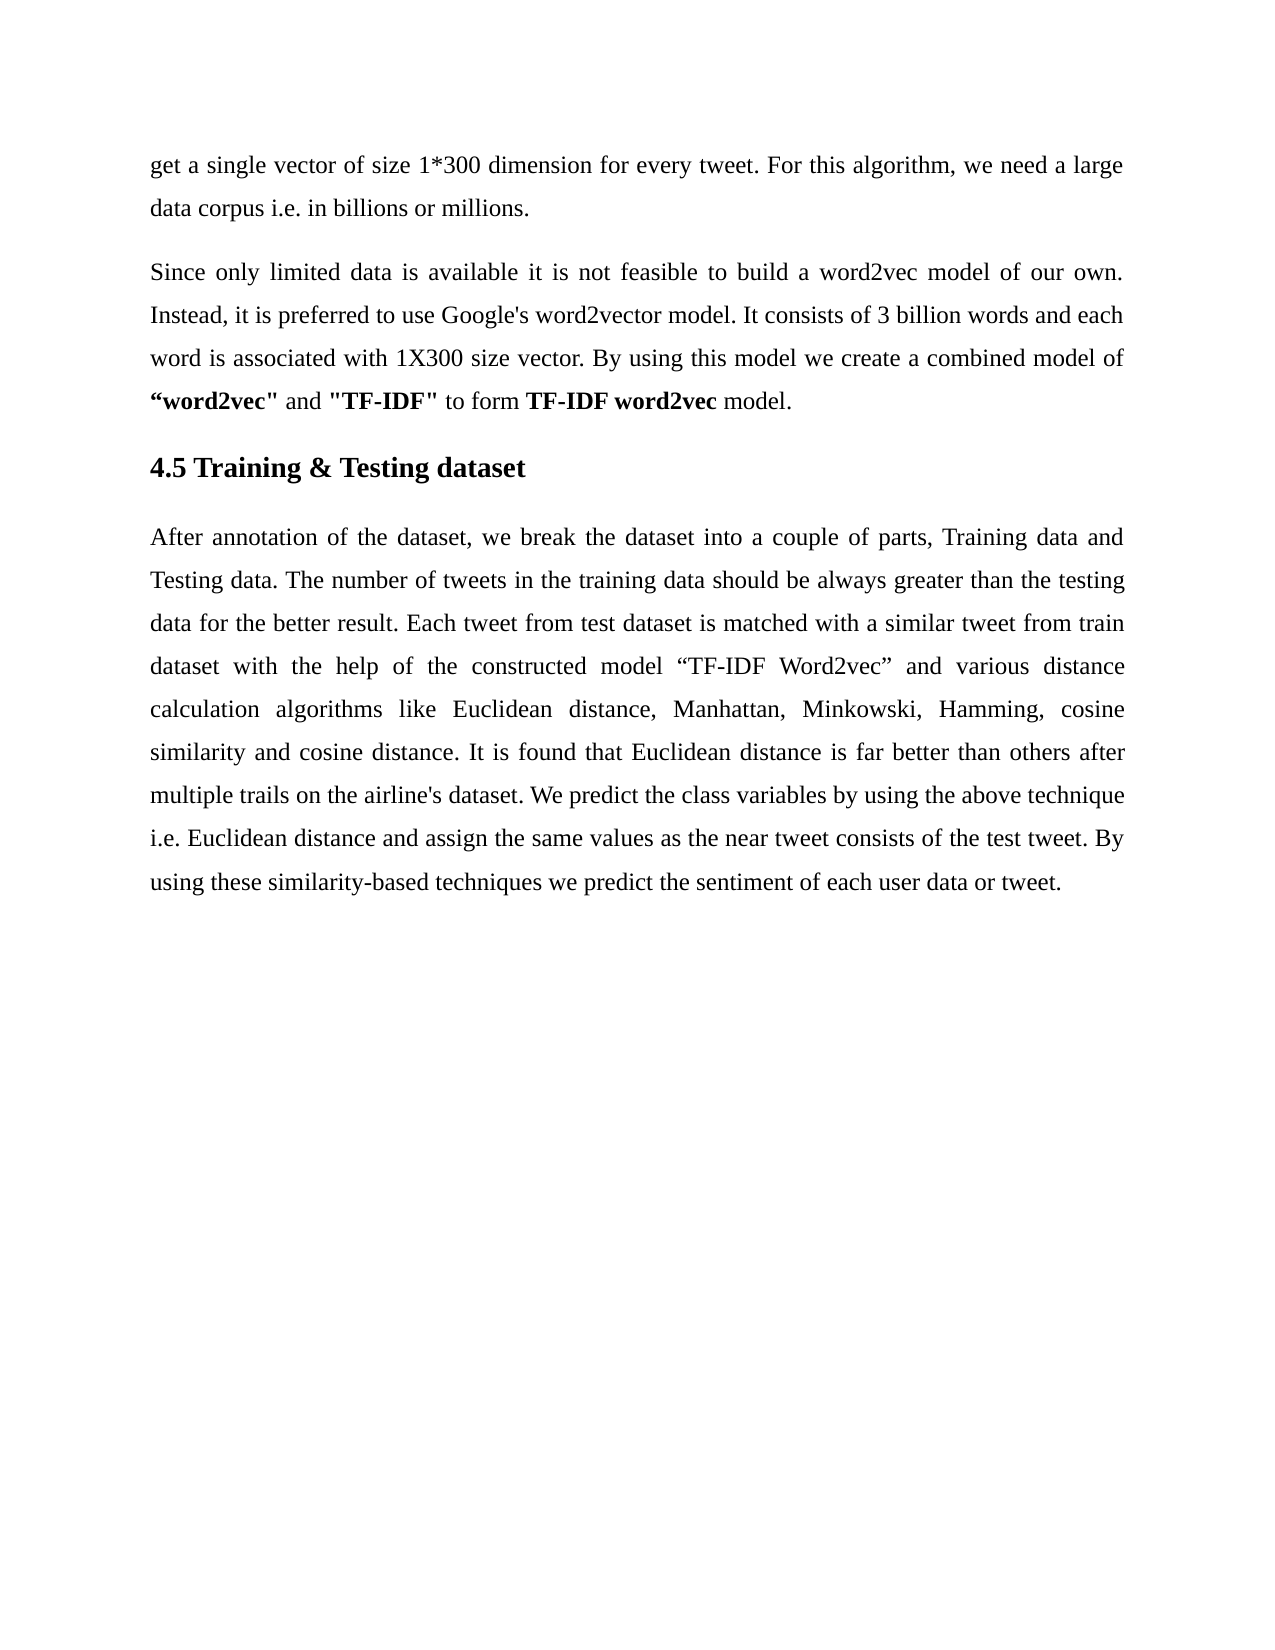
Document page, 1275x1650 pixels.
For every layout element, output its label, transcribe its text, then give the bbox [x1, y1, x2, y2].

text After annotation of the dataset, we break the dataset into a couple of parts, Training data and Testing data. The number of tweets in the training data should be always greater than the testing data for the better result. Each tweet from test dataset is matched with a similar tweet from train dataset with the help of the constructed model “TF-IDF Word2vec” and various distance calculation algorithms like Euclidean distance, Manhattan, Minkowski, Hamming, cosine similarity and cosine distance. It is found that Euclidean distance is far better than others after multiple trails on the airline's dataset. We predict the class variables by using the above technique i.e. Euclidean distance and assign the same values as the near tweet consists of the test tweet. By using these similarity-based techniques we predict the sentiment of each user data or tweet. [150, 522, 1126, 895]
text Word2vector is a super-powerful representation of words and it somehow catches the semantic relationship in d-dimension vector. Word2vector gives Dense network i.e. most of the cells are non-zero.Word2vector learns the Data corpus through Word-Content or context. Suppose , , , , are the words in a corpus then in order to compute i.e. occurs in the context of the set of 5 words chosen. Let , , , , are the words in a tweet. So, We form 300 dimension vector for every word from Google's model and we add all these vectors (++++) and divide that with total no of words let it be K ((++++)/K). With this, we get a single vector of size 1*300 dimension for every tweet. For this algorithm, we need a large data corpus i.e. in billions or millions. [150, 150, 1125, 222]
text 4.5 Training & Testing dataset [150, 450, 1125, 484]
text Since only limited data is available it is not feasible to build a word2vec model of our own. Instead, it is preferred to use Google's word2vector model. It consists of 3 billion words and each word is associated with 1X300 size vector. By using this model we create a combined model of “word2vec" and "TF-IDF" to form TF-IDF word2vec model. [150, 257, 1125, 415]
